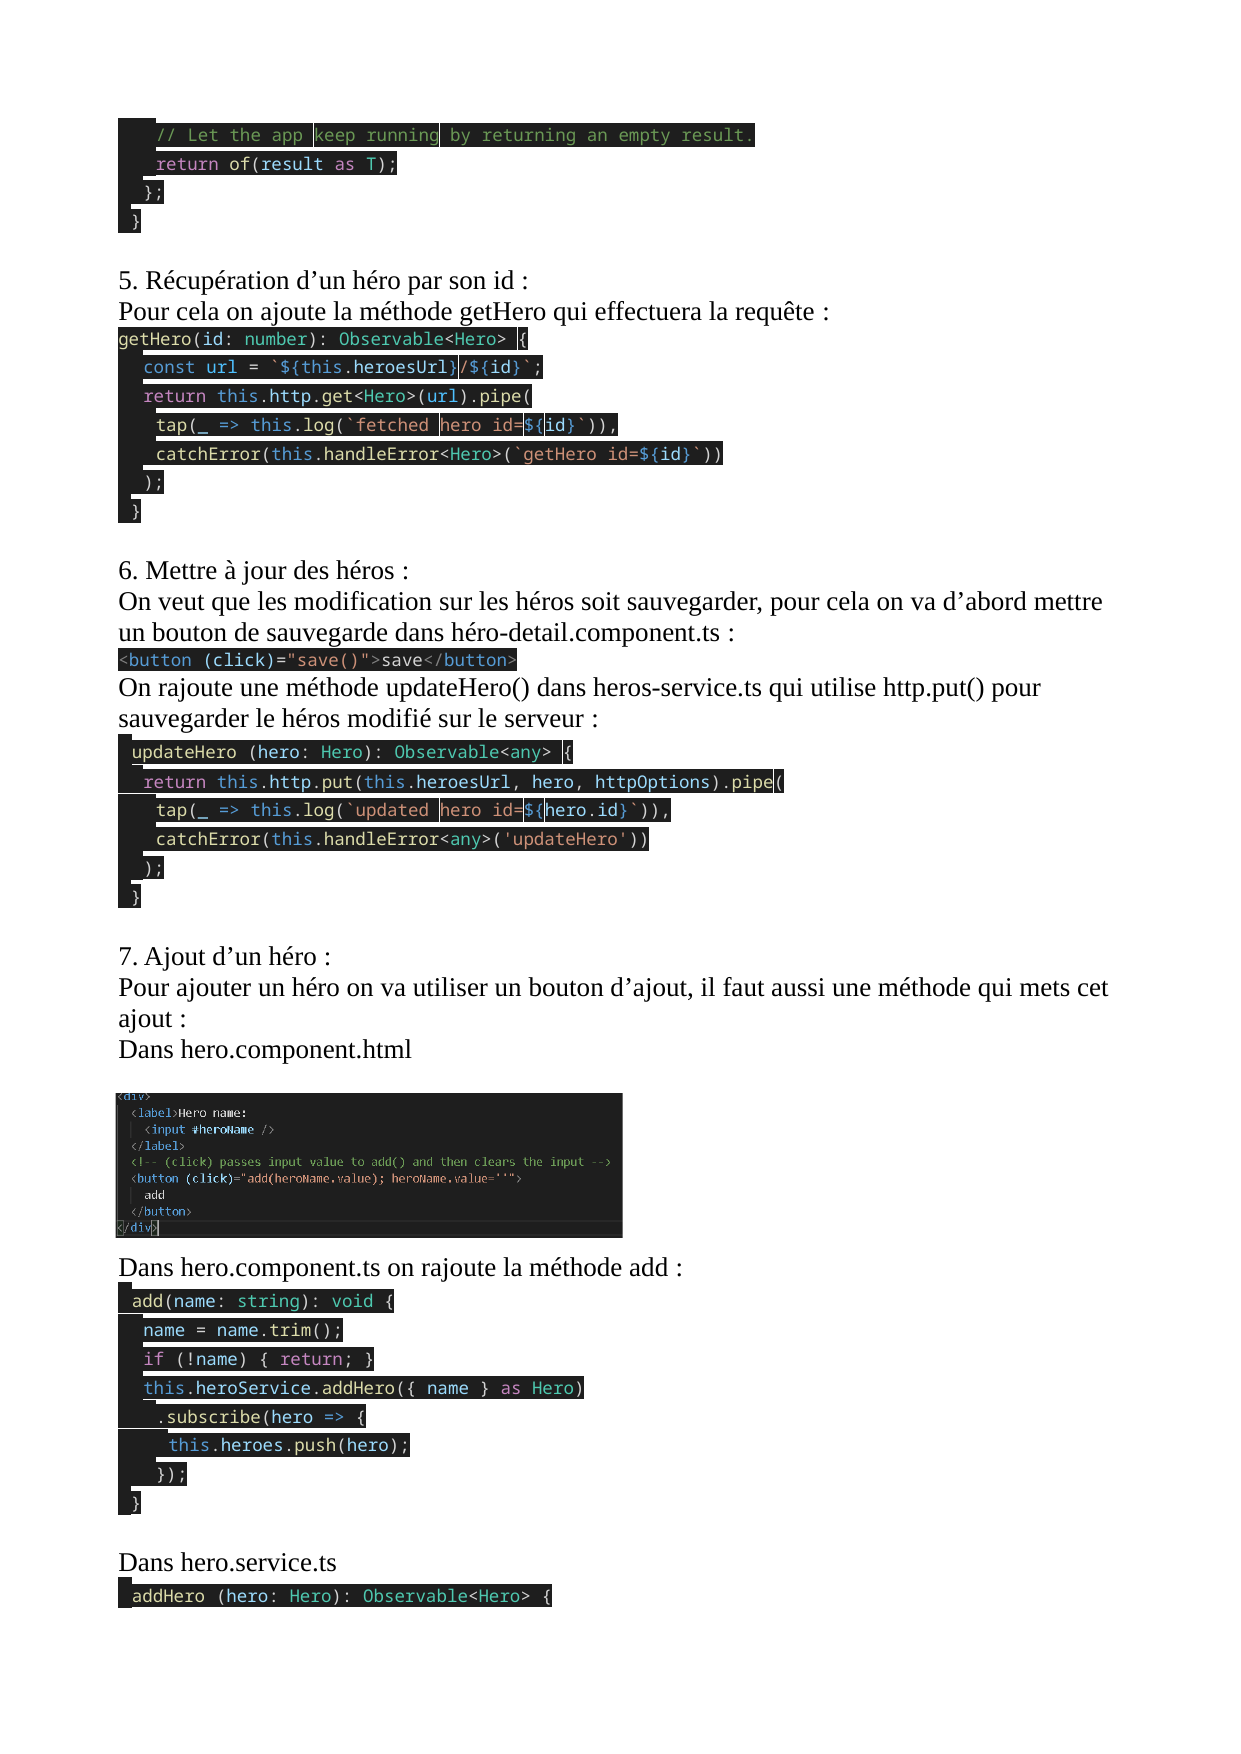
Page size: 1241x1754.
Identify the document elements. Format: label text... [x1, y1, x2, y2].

text this.heroService.addHero({ name } as Hero) [118, 1371, 1122, 1400]
text } [118, 1486, 1122, 1515]
text tap(_ => this.log(`fetched hero id=${id}`)), [118, 408, 1122, 437]
text }); [118, 1457, 1122, 1486]
text On veut que les modification sur les héros soit sauvegarder, pour cela on va d’abord mettre un bouton de sauvegarde dans héro-detail.component.ts : [118, 585, 1122, 647]
text return this.http.put(this.heroesUrl, hero, httpOptions).pipe( [118, 765, 1122, 793]
text return of(result as T); [118, 147, 1122, 176]
text Pour ajouter un héro on va utiliser un bouton d’ajout, il faut aussi une méthode qui mets cet ajout : [118, 971, 1122, 1033]
text ); [118, 851, 1122, 880]
text tap(_ => this.log(`updated hero id=${hero.id}`)), [118, 793, 1122, 822]
text On rajoute une méthode updateHero() dans heros-service.ts qui utilise http.put() pour sauvegarder le héros modifié sur le serveur : [118, 671, 1122, 734]
picture [115, 1093, 623, 1238]
text } [118, 494, 1122, 523]
text } [118, 204, 1122, 233]
text return this.http.get<Hero>(url).pipe( [118, 379, 1122, 408]
text 7. Ajout d’un héro : [118, 940, 1122, 971]
text Dans hero.component.ts on rajoute la méthode add : [118, 1251, 1122, 1282]
text add(name: string): void { [118, 1282, 1122, 1313]
text .subscribe(hero => { [118, 1400, 1122, 1428]
text updateHero (hero: Hero): Observable<any> { [118, 734, 1122, 765]
text catchError(this.handleError<Hero>(`getHero id=${id}`)) [118, 437, 1122, 465]
text }; [118, 176, 1122, 204]
text 5. Récupération d’un héro par son id : [118, 264, 1122, 295]
text catchError(this.handleError<any>('updateHero')) [118, 822, 1122, 851]
text if (!name) { return; } [118, 1342, 1122, 1371]
text Dans hero.component.html [118, 1033, 1122, 1064]
text this.heroes.push(hero); [118, 1428, 1122, 1457]
text Dans hero.service.ts [118, 1546, 1122, 1577]
text addHero (hero: Hero): Observable<Hero> { [118, 1577, 1122, 1608]
text getHero(id: number): Observable<Hero> { [118, 327, 1122, 350]
text Pour cela on ajoute la méthode getHero qui effectuera la requête : [118, 295, 1122, 327]
text <button (click)="save()">save</button> [118, 647, 1122, 671]
text ); [118, 465, 1122, 494]
text name = name.trim(); [118, 1313, 1122, 1342]
text const url = `${this.heroesUrl}/${id}`; [118, 350, 1122, 379]
text // Let the app keep running by returning an empty result. [118, 118, 1122, 147]
text 6. Mettre à jour des héros : [118, 554, 1122, 585]
text } [118, 880, 1122, 908]
